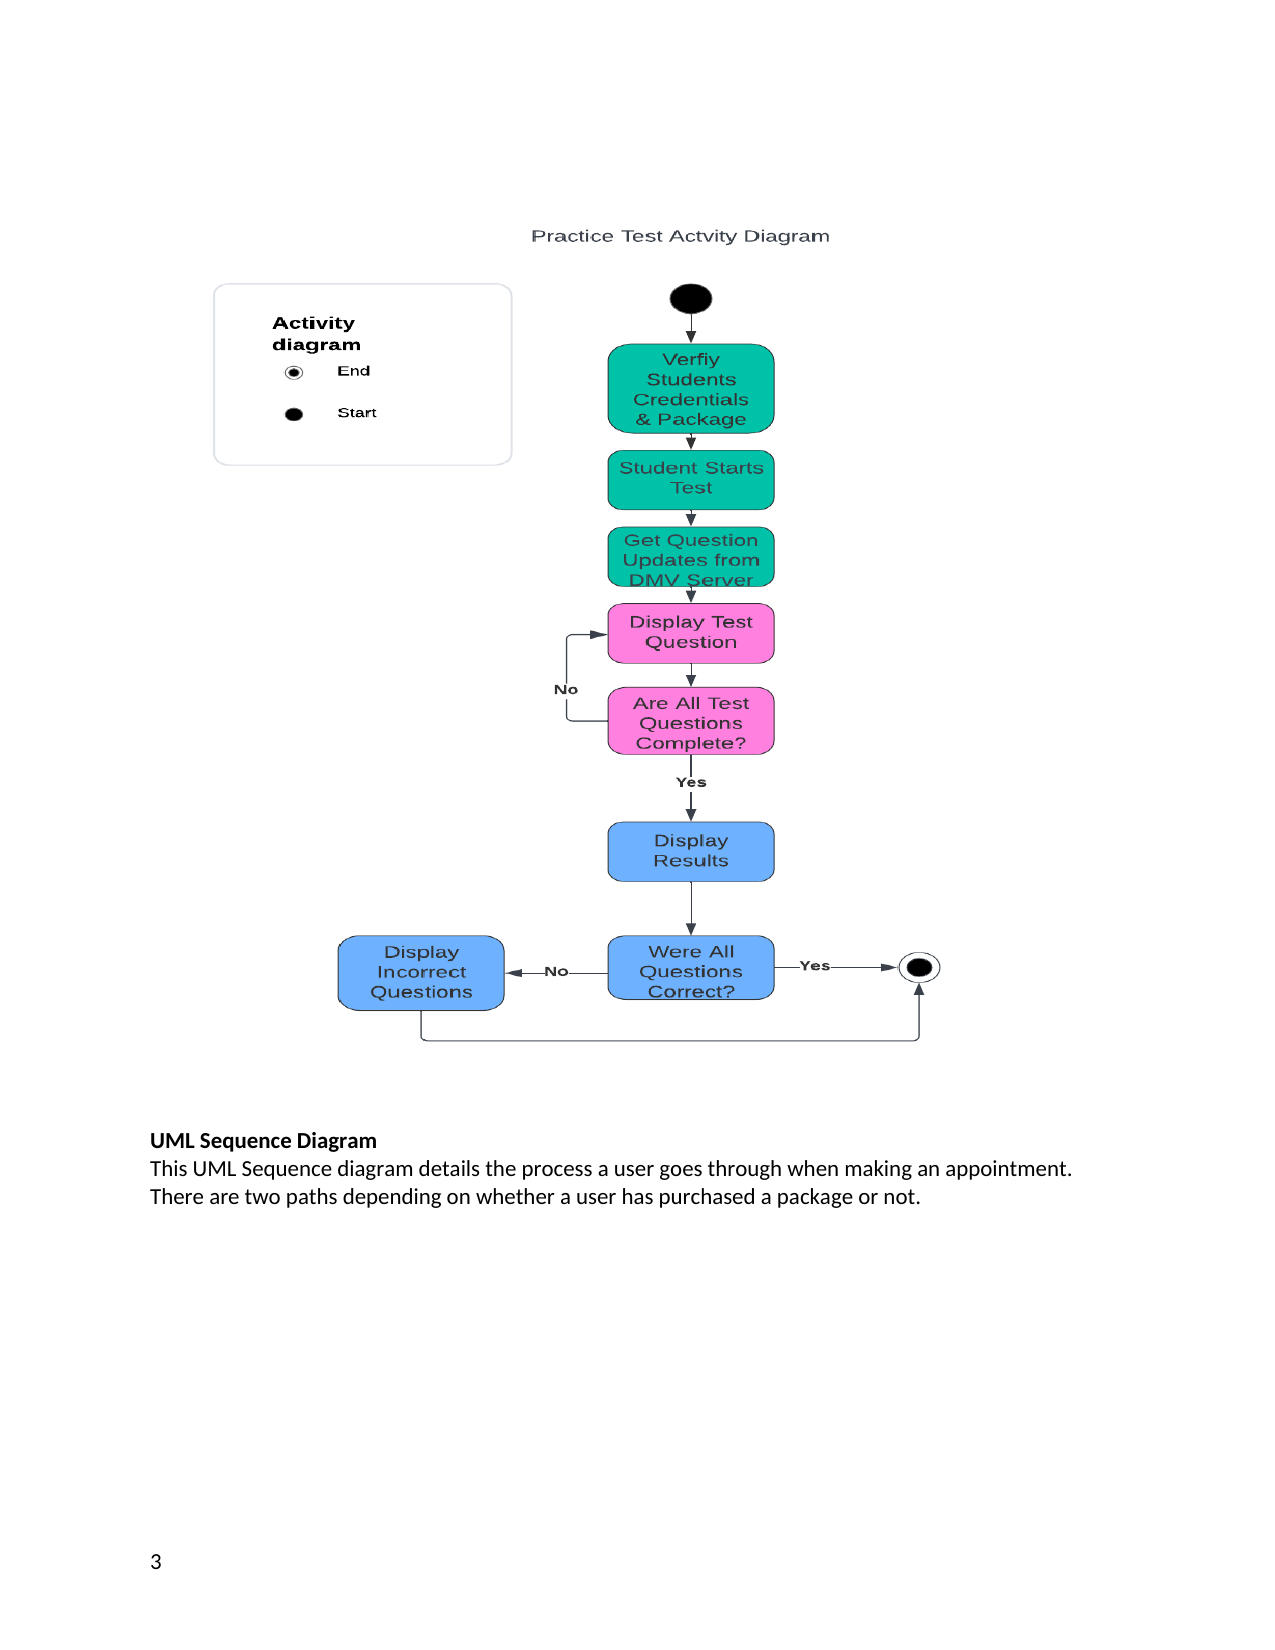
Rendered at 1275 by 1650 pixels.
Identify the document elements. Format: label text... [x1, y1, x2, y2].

text This UML Sequence diagram details the process a user goes through when making an appointment. There are two paths depending on whether a user has purchased a package or not. [150, 1154, 1125, 1210]
picture [173, 150, 982, 1071]
subtitle UML Sequence Diagram [150, 1126, 1125, 1154]
